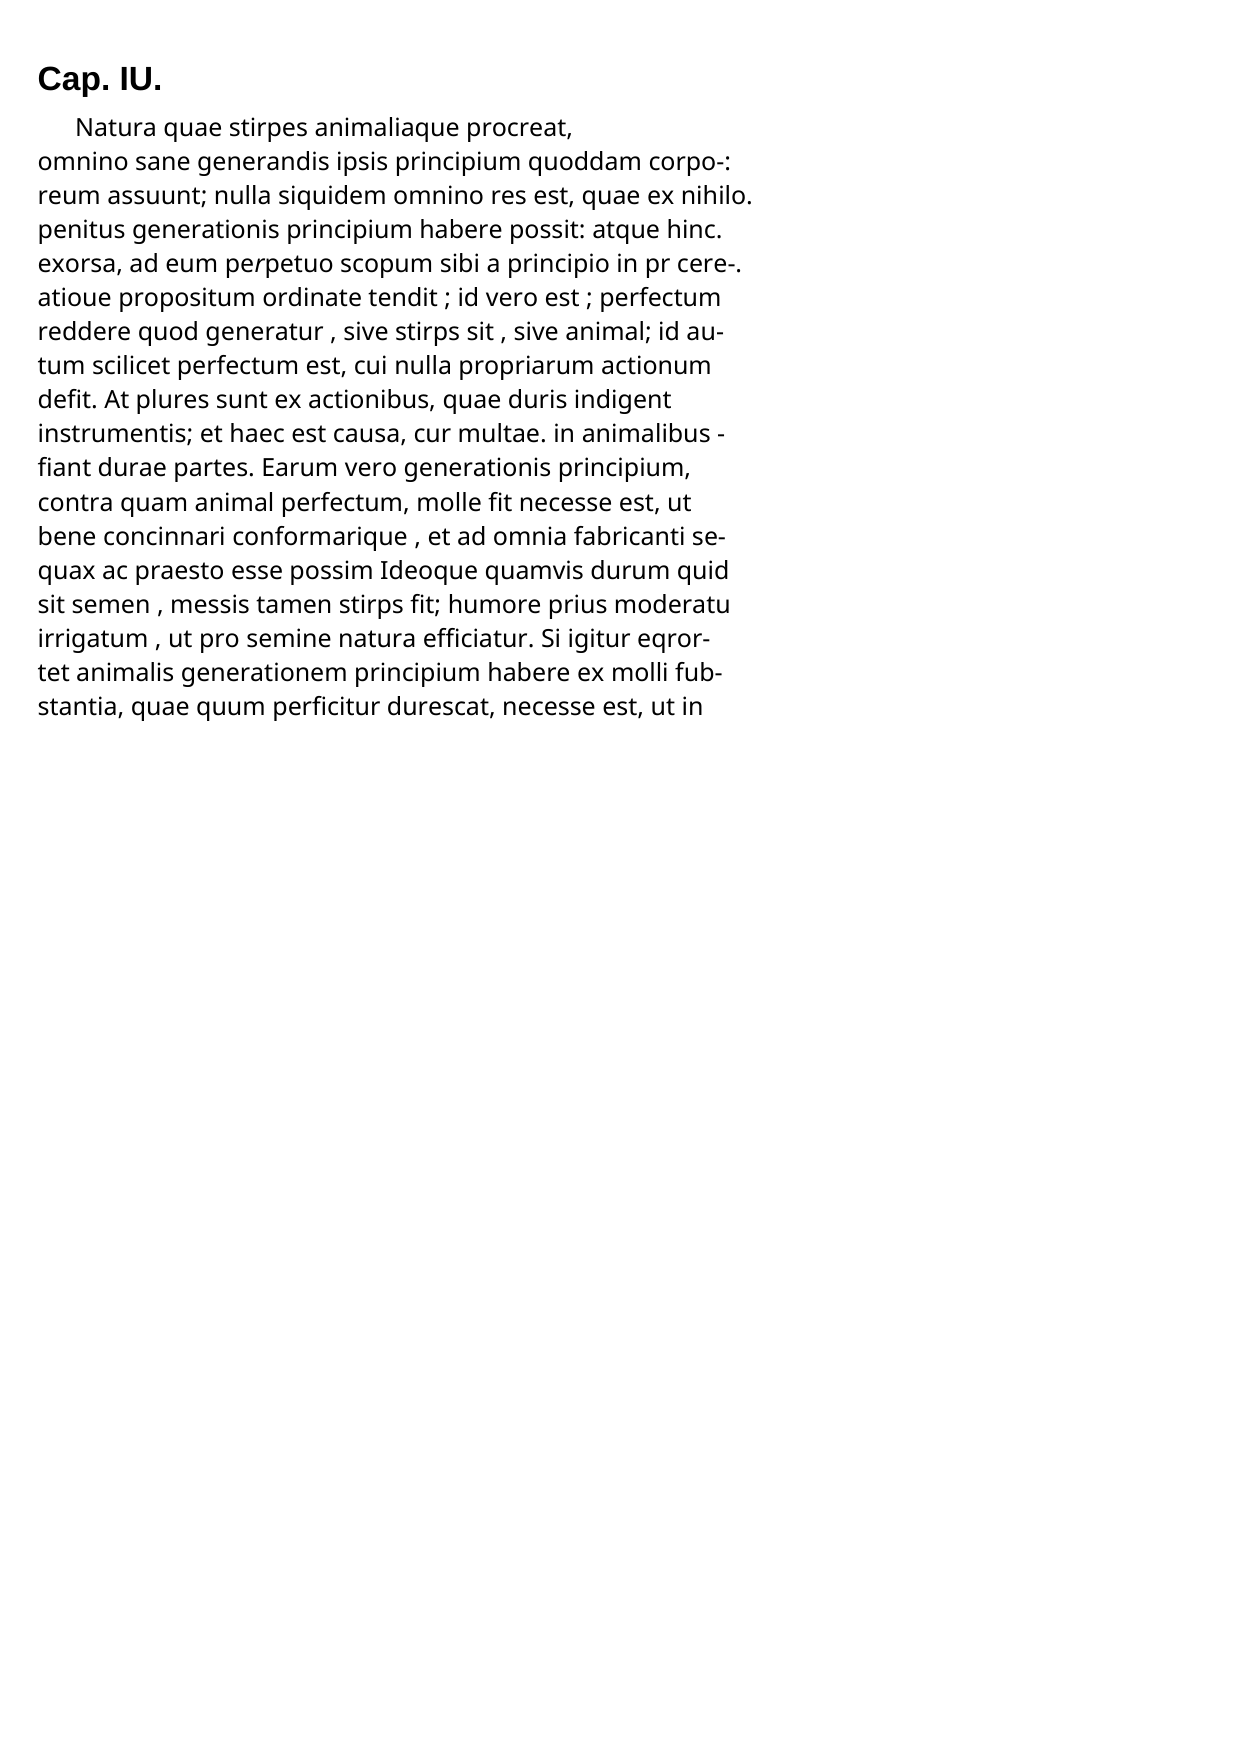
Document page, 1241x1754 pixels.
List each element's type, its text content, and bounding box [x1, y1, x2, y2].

subtitle Cap. IU. [37, 58, 1203, 97]
text Natura quae stirpes animaliaque procreat, omnino sane generandis ipsis principium quoddam corpo-: reum assuunt; nulla siquidem omnino res est, quae ex nihilo. penitus generationis principium habere possit: atque hinc. exorsa, ad eum perpetuo scopum sibi a principio in pr cere-. atioue propositum ordinate tendit ; id vero est ; perfectum reddere quod generatur , sive stirps sit , sive animal; id au- tum scilicet perfectum est, cui nulla propriarum actionum defit. At plures sunt ex actionibus, quae duris indigent instrumentis; et haec est causa, cur multae. in animalibus - fiant durae partes. Earum vero generationis principium, contra quam animal perfectum, molle fit necesse est, ut bene concinnari conformarique , et ad omnia fabricanti se- quax ac praesto esse possim Ideoque quamvis durum quid sit semen , messis tamen stirps fit; humore prius moderatu irrigatum , ut pro semine natura efficiatur. Si igitur eqror- tet animalis generationem principium habere ex molli fub- stantia, quae quum perficitur durescat, necesse est, ut in [37, 109, 1203, 723]
